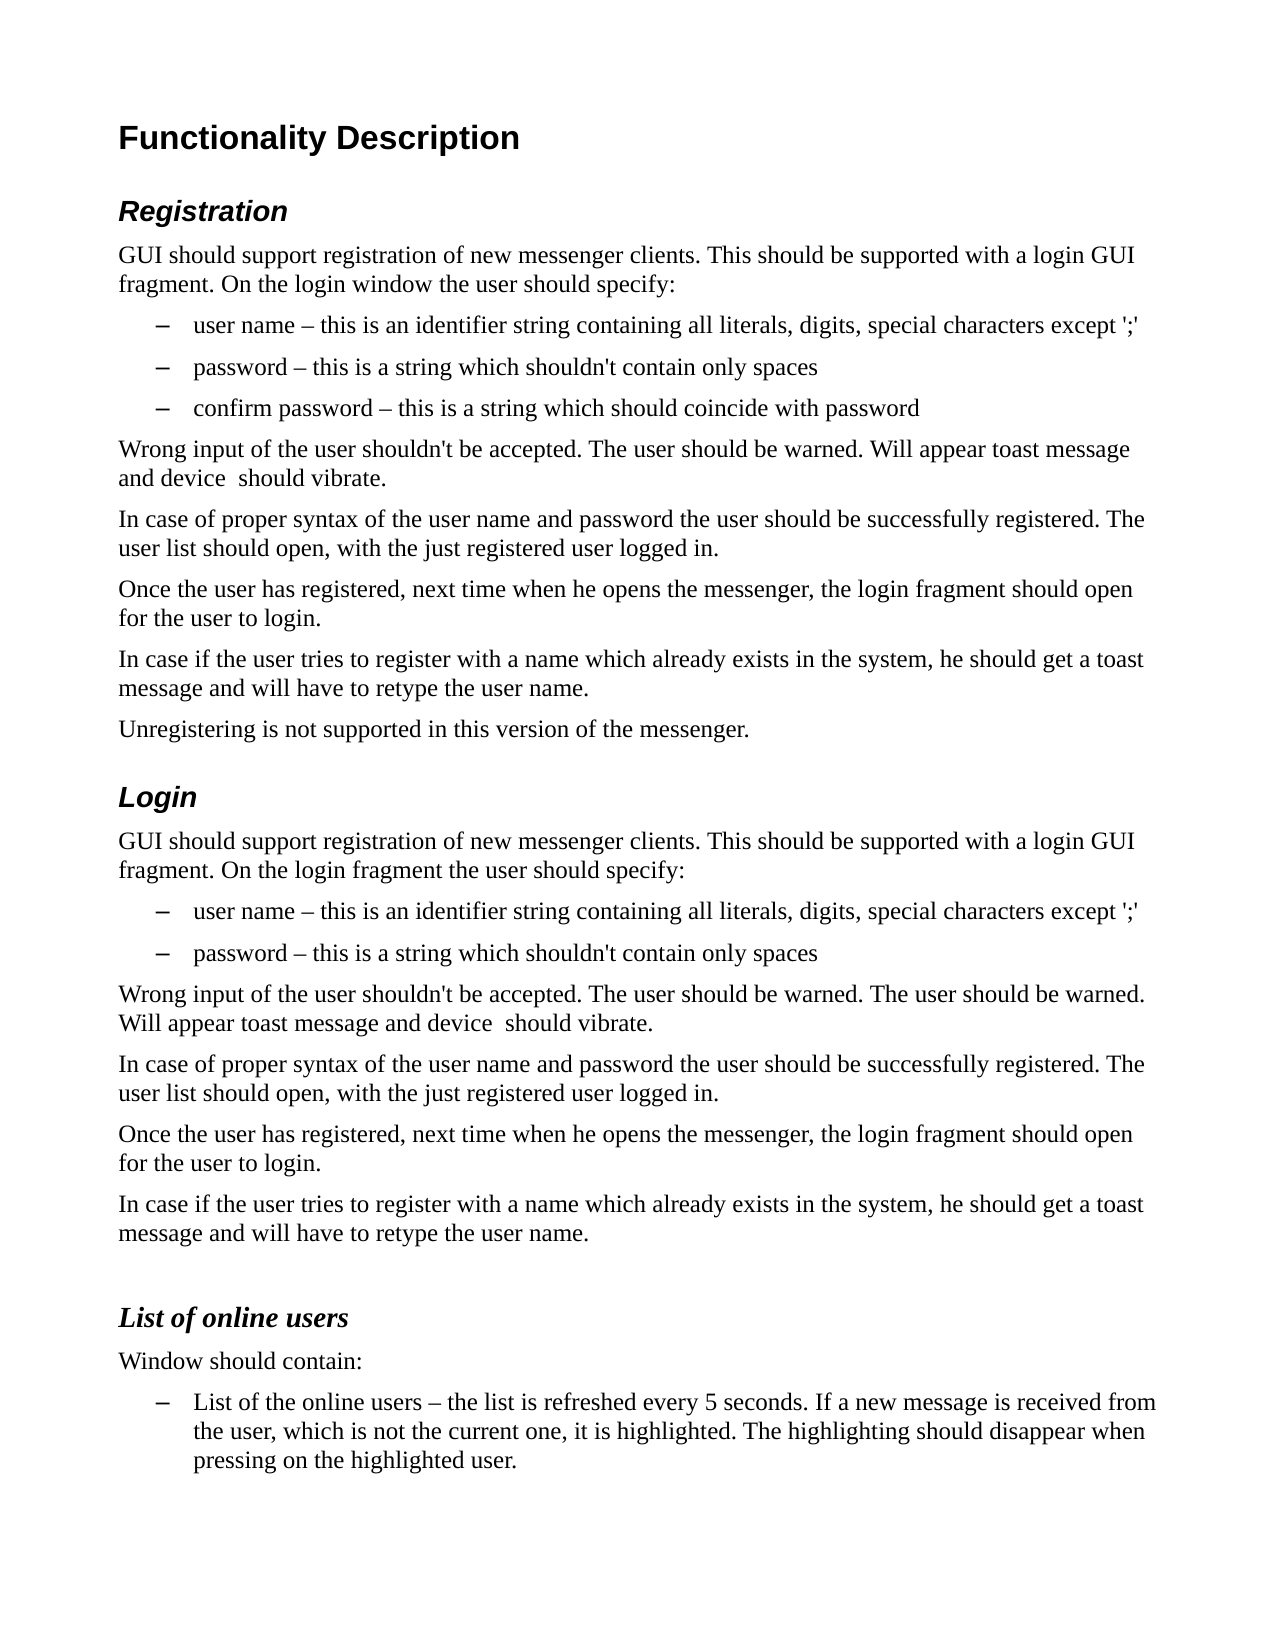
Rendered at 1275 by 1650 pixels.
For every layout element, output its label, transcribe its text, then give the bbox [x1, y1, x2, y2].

subtitle Functionality Description [118, 118, 1157, 157]
text GUI should support registration of new messenger clients. This should be supported with a login GUI fragment. On the login fragment the user should specify: [118, 826, 1157, 884]
text Wrong input of the user shouldn't be accepted. The user should be warned. Will appear toast message and device should vibrate. [118, 434, 1157, 492]
text Unregistering is not supported in this version of the messenger. [118, 714, 1157, 743]
list List of the online users – the list is refreshed every 5 seconds. If a new message is received from the user, which is not the current one, it is highlighted. The highlighting should disappear when pressing on the highlighted user. [156, 1387, 1157, 1474]
text In case if the user tries to register with a name which already exists in the system, he should get a toast message and will have to retype the user name. [118, 1189, 1157, 1246]
list user name – this is an identifier string containing all literals, digits, special characters except ';' [156, 896, 1157, 925]
text Once the user has registered, next time when he opens the messenger, the login fragment should open for the user to login. [118, 574, 1157, 632]
text Wrong input of the user shouldn't be accepted. The user should be warned. The user should be warned. Will appear toast message and device should vibrate. [118, 979, 1157, 1036]
subtitle Login [118, 780, 1157, 814]
list password – this is a string which shouldn't contain only spaces [156, 938, 1157, 966]
text GUI should support registration of new messenger clients. This should be supported with a login GUI fragment. On the login window the user should specify: [118, 240, 1157, 298]
text In case of proper syntax of the user name and password the user should be successfully registered. The user list should open, with the just registered user logged in. [118, 1049, 1157, 1106]
text Window should contain: [118, 1346, 1157, 1375]
list confirm password – this is a string which should coincide with password [156, 393, 1157, 422]
list password – this is a string which shouldn't contain only spaces [156, 352, 1157, 380]
text Once the user has registered, next time when he opens the messenger, the login fragment should open for the user to login. [118, 1119, 1157, 1176]
subtitle Registration [118, 194, 1157, 228]
text List of online users [118, 1300, 1157, 1334]
list user name – this is an identifier string containing all literals, digits, special characters except ';' [156, 310, 1157, 339]
text In case if the user tries to register with a name which already exists in the system, he should get a toast message and will have to retype the user name. [118, 644, 1157, 702]
text In case of proper syntax of the user name and password the user should be successfully registered. The user list should open, with the just registered user logged in. [118, 504, 1157, 562]
